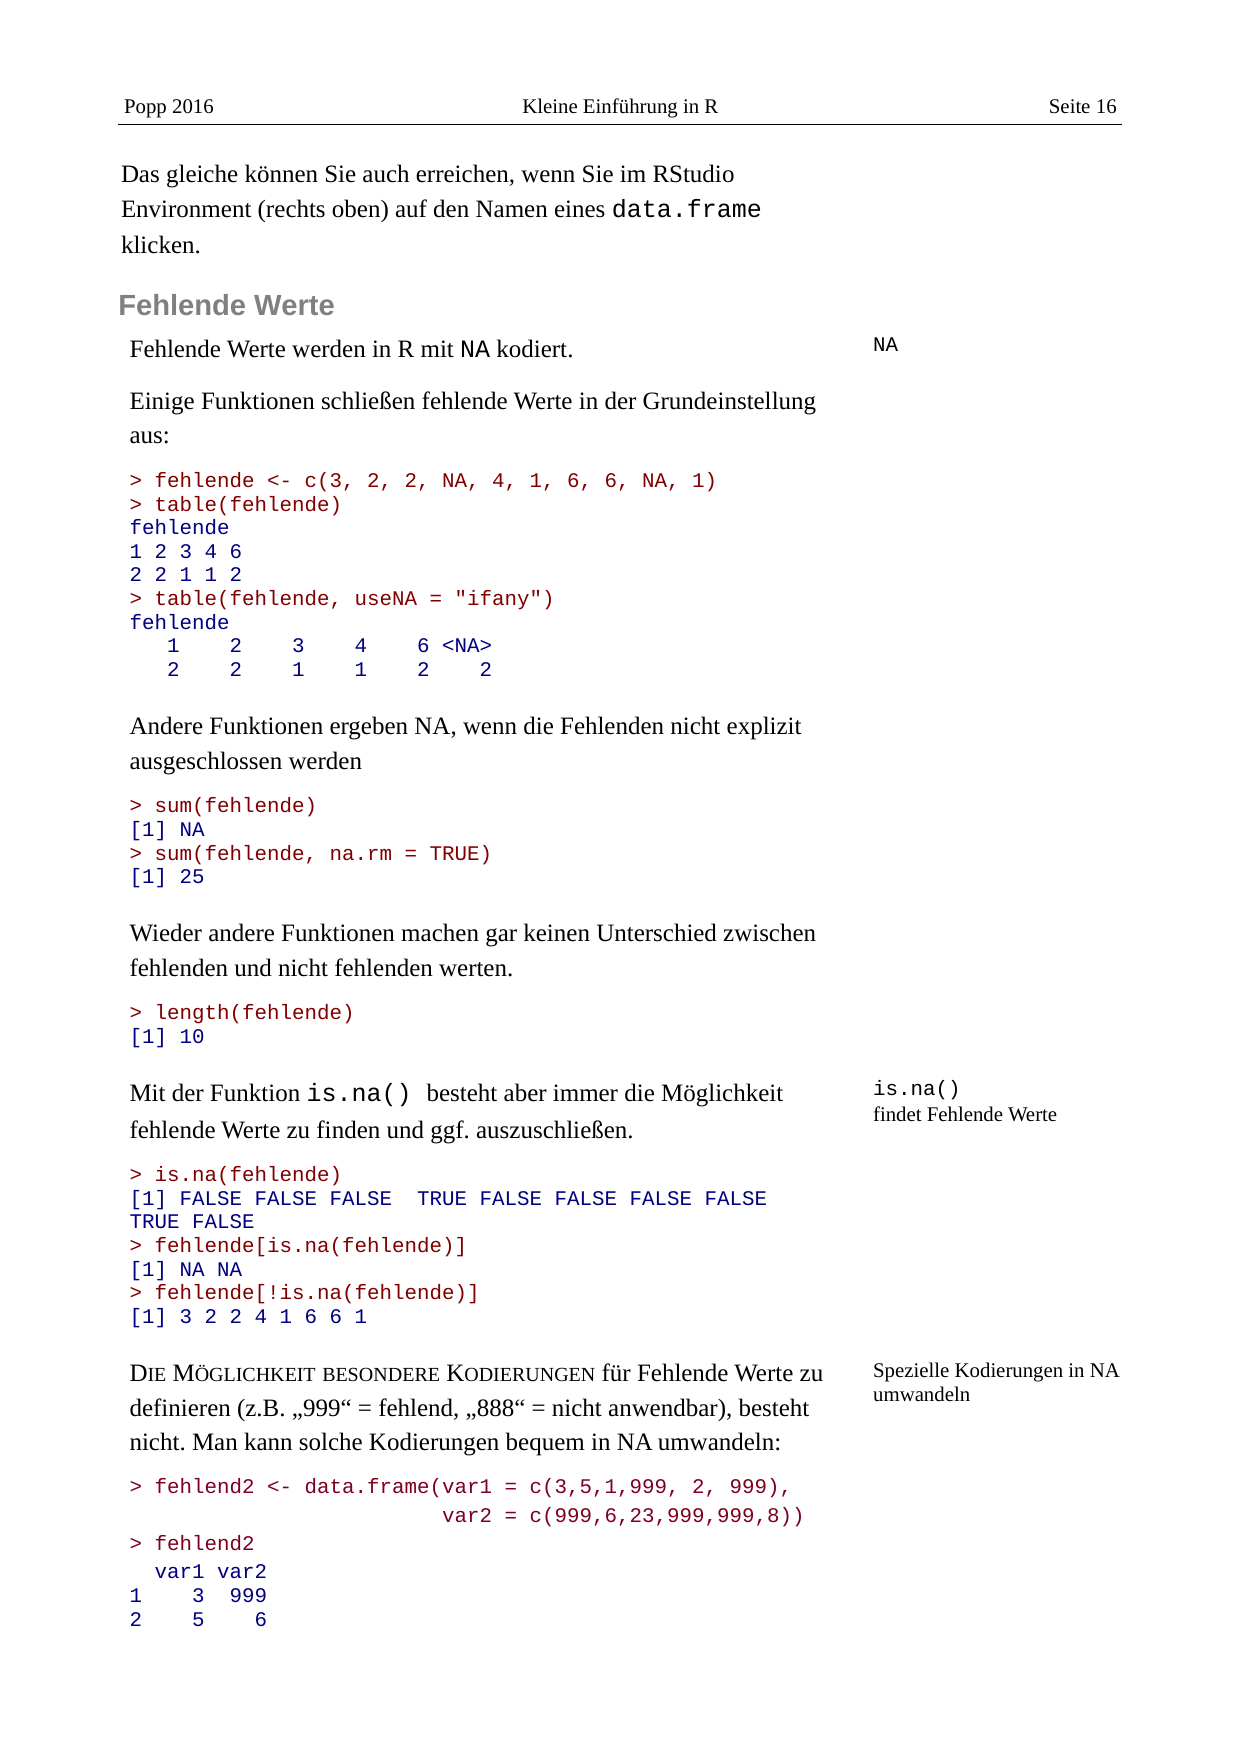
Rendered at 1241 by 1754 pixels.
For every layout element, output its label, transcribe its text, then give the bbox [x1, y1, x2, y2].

table_cell Andere Funktionen ergeben NA, wenn die Fehlenden nicht explizit ausgeschlossen werden > sum(fehlende) [1] NA > sum(fehlende, na.rm = TRUE) [1] 25 [129, 711, 855, 918]
table_cell [855, 919, 1123, 1078]
table_cell Die Möglichkeit besondere Kodierungen für Fehlende Werte zu definieren (z.B. „999“ = fehlend, „888“ = nicht anwendbar), besteht nicht. Man kann solche Kodierungen bequem in NA umwandeln: > fehlend2 <- data.frame(var1 = c(3,5,1,999, 2, 999), var2 = c(999,6,23,999,999,8)) > fehlend2 var1 var2 1 3 999 2 5 6 [129, 1358, 855, 1632]
table_cell Mit der Funktion is.na() besteht aber immer die Möglichkeit fehlende Werte zu finden und ggf. auszuschließen. > is.na(fehlende) [1] FALSE FALSE FALSE TRUE FALSE FALSE FALSE FALSE TRUE FALSE > fehlende[is.na(fehlende)] [1] NA NA > fehlende[!is.na(fehlende)] [1] 3 2 2 4 1 6 6 1 [129, 1078, 855, 1358]
table_header NA [855, 334, 1123, 711]
table_header Fehlende Werte werden in R mit NA kodiert. Einige Funktionen schließen fehlende Werte in der Grundeinstellung aus: > fehlende <- c(3, 2, 2, NA, 4, 1, 6, 6, NA, 1) > table(fehlende) fehlende 1 2 3 4 6 2 2 1 1 2 > table(fehlende, useNA = "ifany") fehlende 1 2 3 4 6 <NA> 2 2 1 1 2 2 [129, 334, 855, 711]
table_cell Wieder andere Funktionen machen gar keinen Unterschied zwischen fehlenden und nicht fehlenden werten. > length(fehlende) [1] 10 [129, 919, 855, 1078]
table_cell [855, 159, 1123, 274]
table_cell is.na() findet Fehlende Werte [855, 1078, 1123, 1358]
table_cell Spezielle Kodierungen in NA umwandeln [855, 1358, 1123, 1632]
table_cell [855, 711, 1123, 918]
table_cell Das gleiche können Sie auch erreichen, wenn Sie im RStudio Environment (rechts oben) auf den Namen eines data.frame klicken. [121, 159, 855, 274]
subtitle Fehlende Werte [118, 288, 1122, 322]
